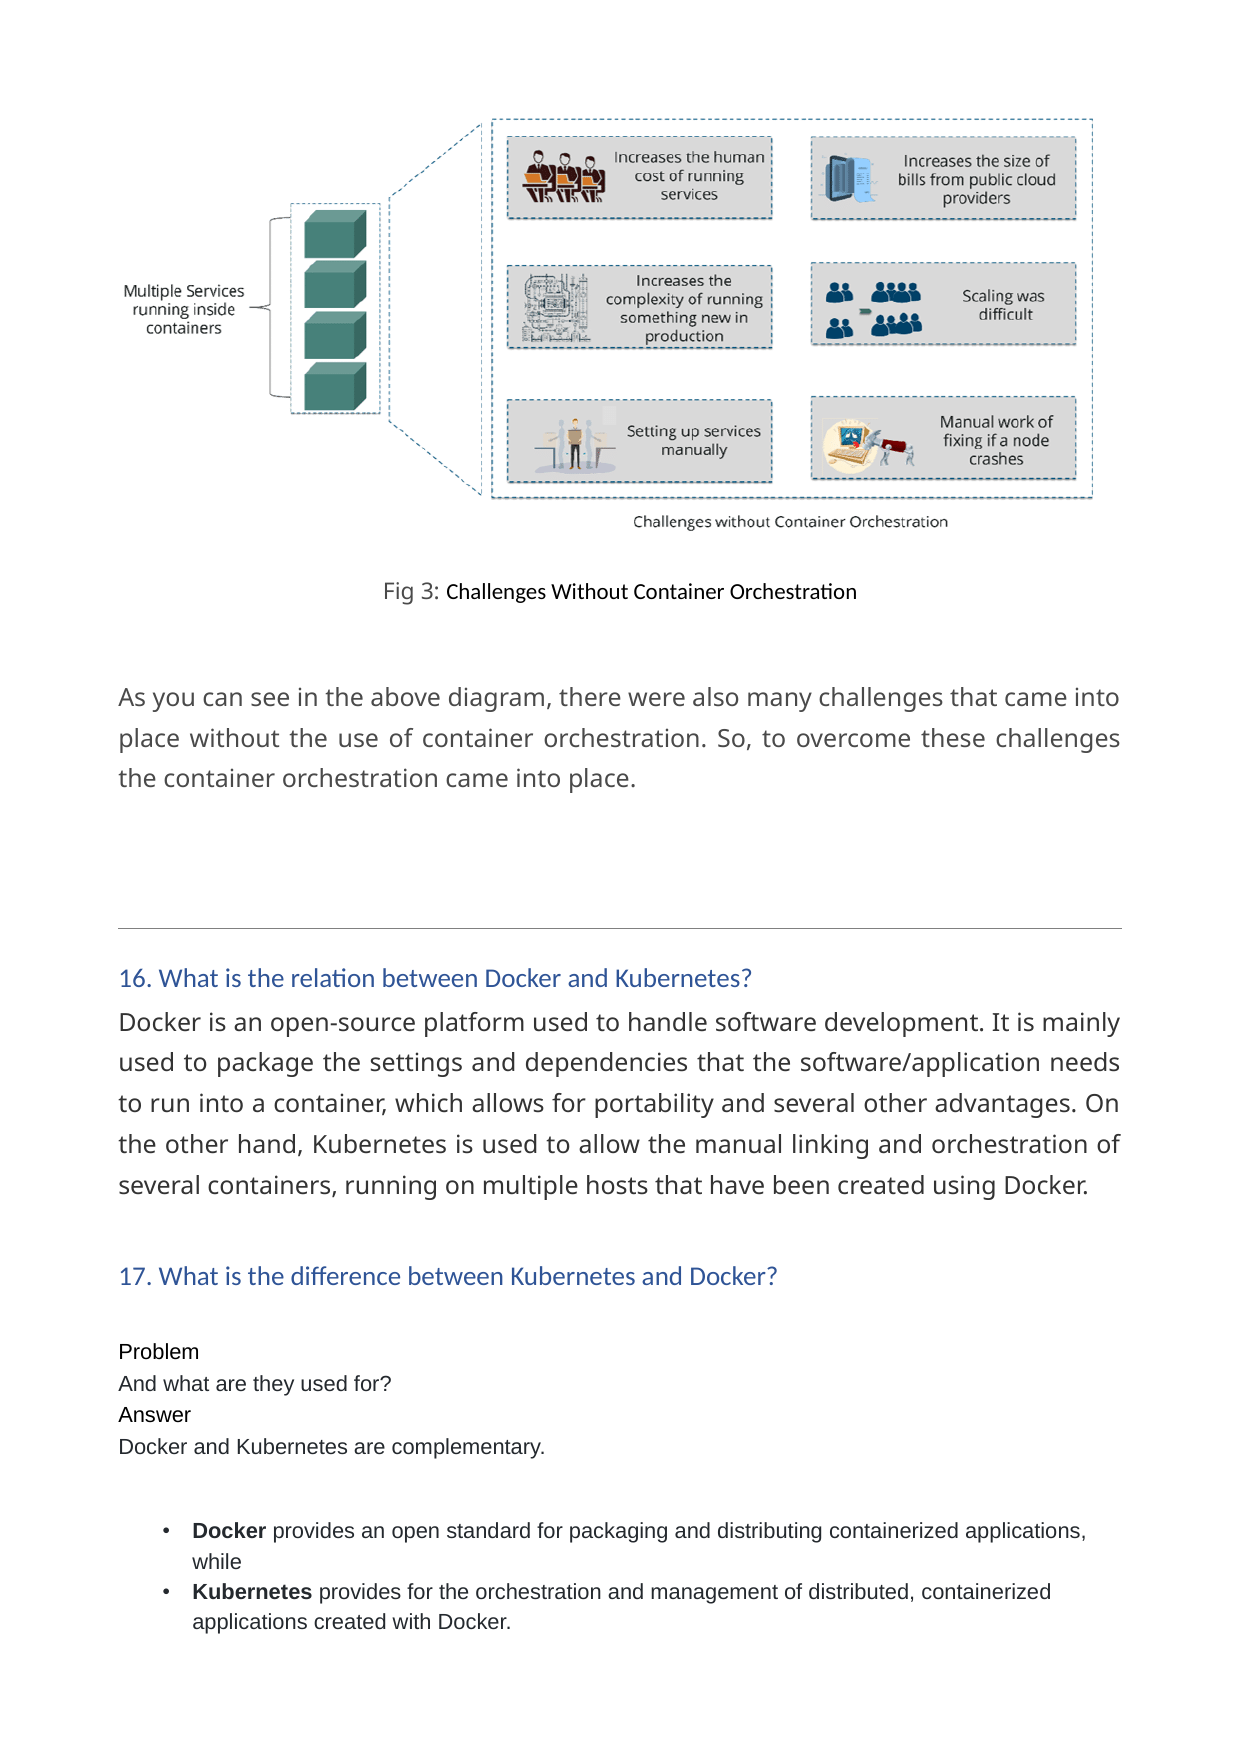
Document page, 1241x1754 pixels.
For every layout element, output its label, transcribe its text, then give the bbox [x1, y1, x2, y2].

text And what are they used for? [118, 1371, 1122, 1396]
text As you can see in the above diagram, there were also many challenges that came into place without the use of container orchestration. So, to overcome these challenges the container orchestration came into place. [118, 679, 1122, 795]
text Docker is an open-source platform used to handle software development. It is mainly used to package the settings and dependencies that the software/application needs to run into a container, which allows for portability and several other advantages. On the other hand, Kubernetes is used to allow the manual linking and orchestration of several containers, running on multiple hosts that have been created using Docker. [118, 1004, 1122, 1202]
list Docker provides an open standard for packaging and distributing containerized applications, while [162, 1518, 1122, 1574]
list Kubernetes provides for the orchestration and management of distributed, containerized applications created with Docker. [162, 1579, 1122, 1634]
picture [118, 118, 1094, 540]
subtitle 16. What is the relation between Docker and Kubernetes? [118, 962, 1122, 995]
subtitle 17. What is the difference between Kubernetes and Docker? [118, 1259, 1122, 1292]
text Answer [118, 1401, 1122, 1427]
text Problem [118, 1339, 1122, 1364]
text Docker and Kubernetes are complementary. [118, 1434, 1122, 1459]
text Fig 3: Challenges Without Container Orchestration [118, 575, 1122, 606]
